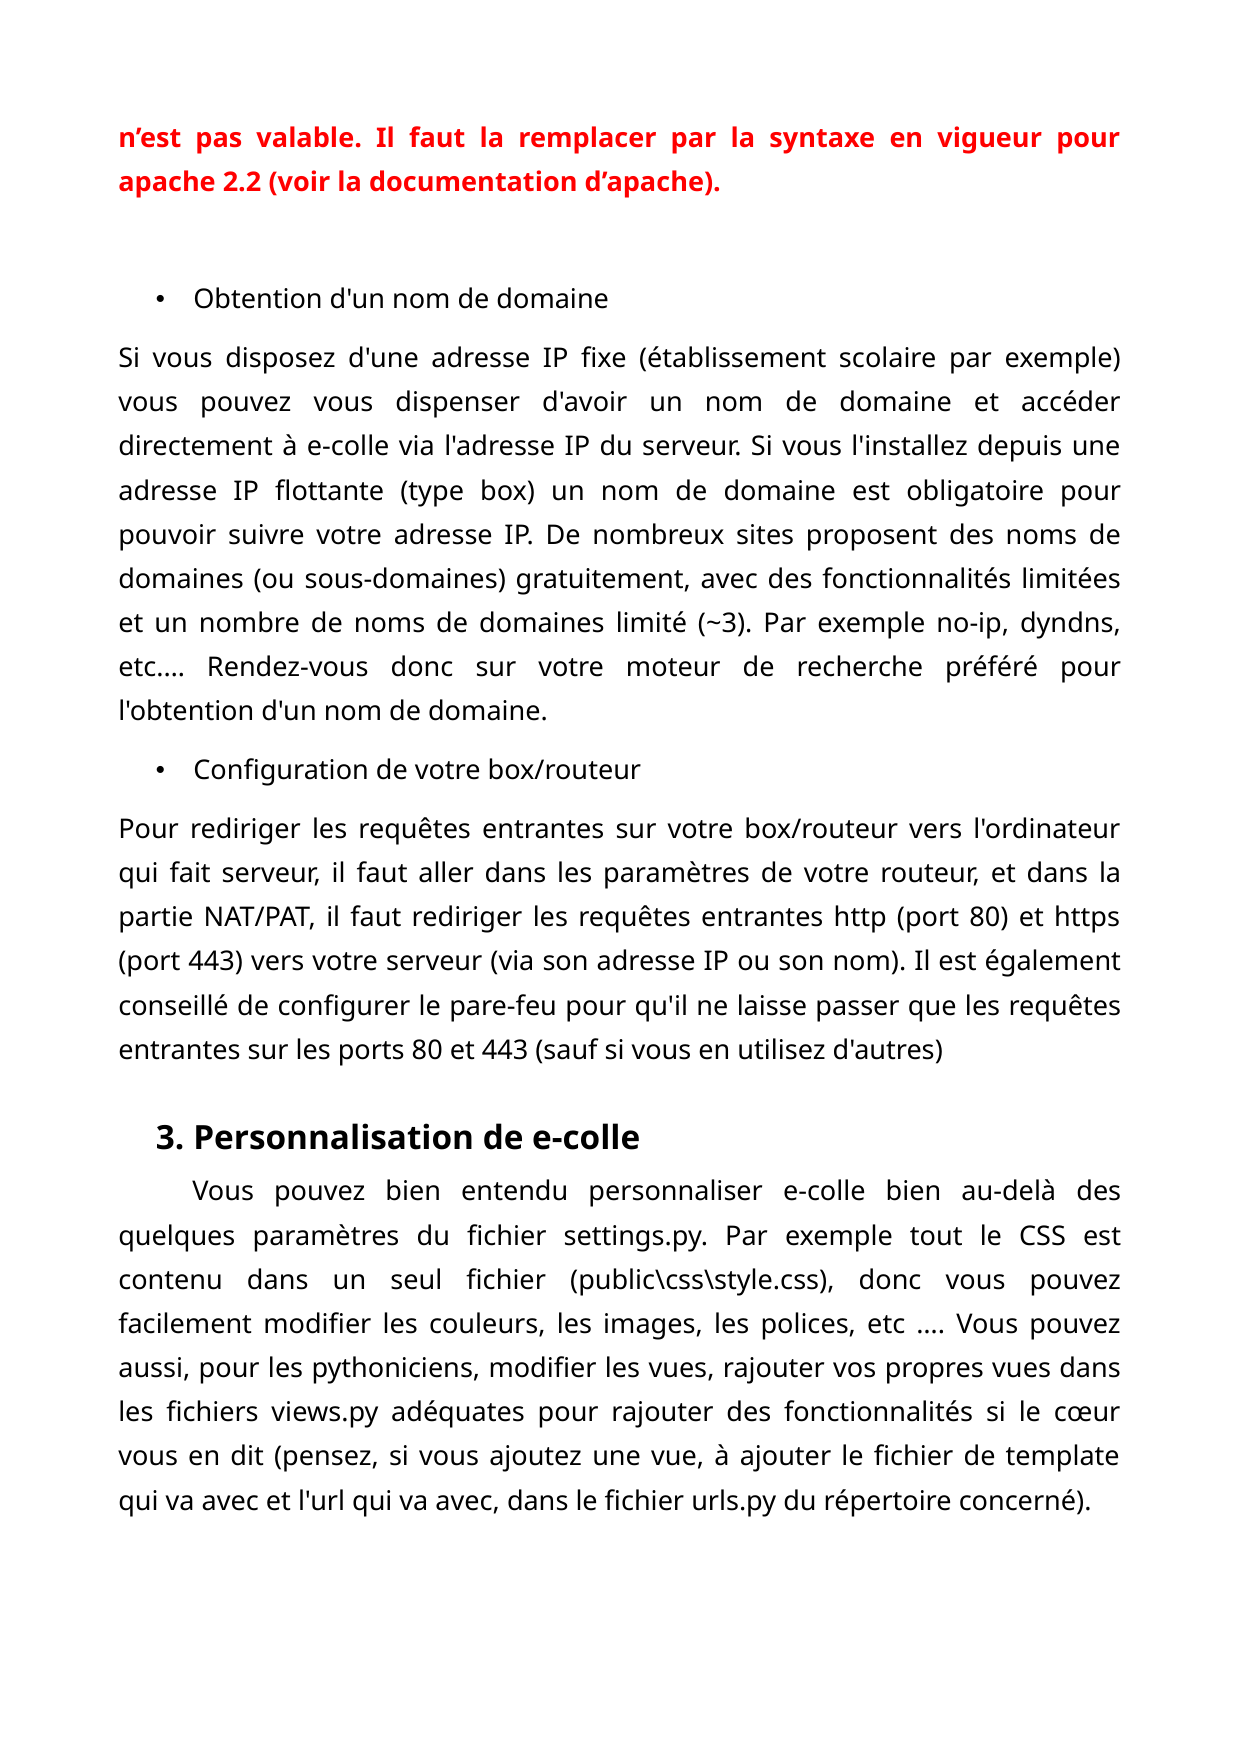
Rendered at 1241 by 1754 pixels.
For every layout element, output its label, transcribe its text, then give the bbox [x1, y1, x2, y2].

text Si vous disposez d'une adresse IP fixe (établissement scolaire par exemple) vous pouvez vous dispenser d'avoir un nom de domaine et accéder directement à e-colle via l'adresse IP du serveur. Si vous l'installez depuis une adresse IP flottante (type box) un nom de domaine est obligatoire pour pouvoir suivre votre adresse IP. De nombreux sites proposent des noms de domaines (ou sous-domaines) gratuitement, avec des fonctionnalités limitées et un nombre de noms de domaines limité (~3). Par exemple no-ip, dyndns, etc.… Rendez-vous donc sur votre moteur de recherche préféré pour l'obtention d'un nom de domaine. [118, 338, 1122, 729]
text n’est pas valable. Il faut la remplacer par la syntaxe en vigueur pour apache 2.2 (voir la documentation d’apache). [118, 118, 1122, 199]
list Configuration de votre box/routeur [156, 751, 1122, 787]
text Pour rediriger les requêtes entrantes sur votre box/routeur vers l'ordinateur qui fait serveur, il faut aller dans les paramètres de votre routeur, et dans la partie NAT/PAT, il faut rediriger les requêtes entrantes http (port 80) et https (port 443) vers votre serveur (via son adresse IP ou son nom). Il est également conseillé de configurer le pare-feu pour qu'il ne laisse passer que les requêtes entrantes sur les ports 80 et 443 (sauf si vous en utilisez d'autres) [118, 809, 1122, 1067]
list Obtention d'un nom de domaine [156, 280, 1122, 317]
subtitle Personnalisation de e-colle [156, 1114, 1122, 1159]
text Vous pouvez bien entendu personnaliser e-colle bien au-delà des quelques paramètres du fichier settings.py. Par exemple tout le CSS est contenu dans un seul fichier (public\css\style.css), donc vous pouvez facilement modifier les couleurs, les images, les polices, etc …. Vous pouvez aussi, pour les pythoniciens, modifier les vues, rajouter vos propres vues dans les fichiers views.py adéquates pour rajouter des fonctionnalités si le cœur vous en dit (pensez, si vous ajoutez une vue, à ajouter le fichier de template qui va avec et l'url qui va avec, dans le fichier urls.py du répertoire concerné). [118, 1172, 1122, 1518]
